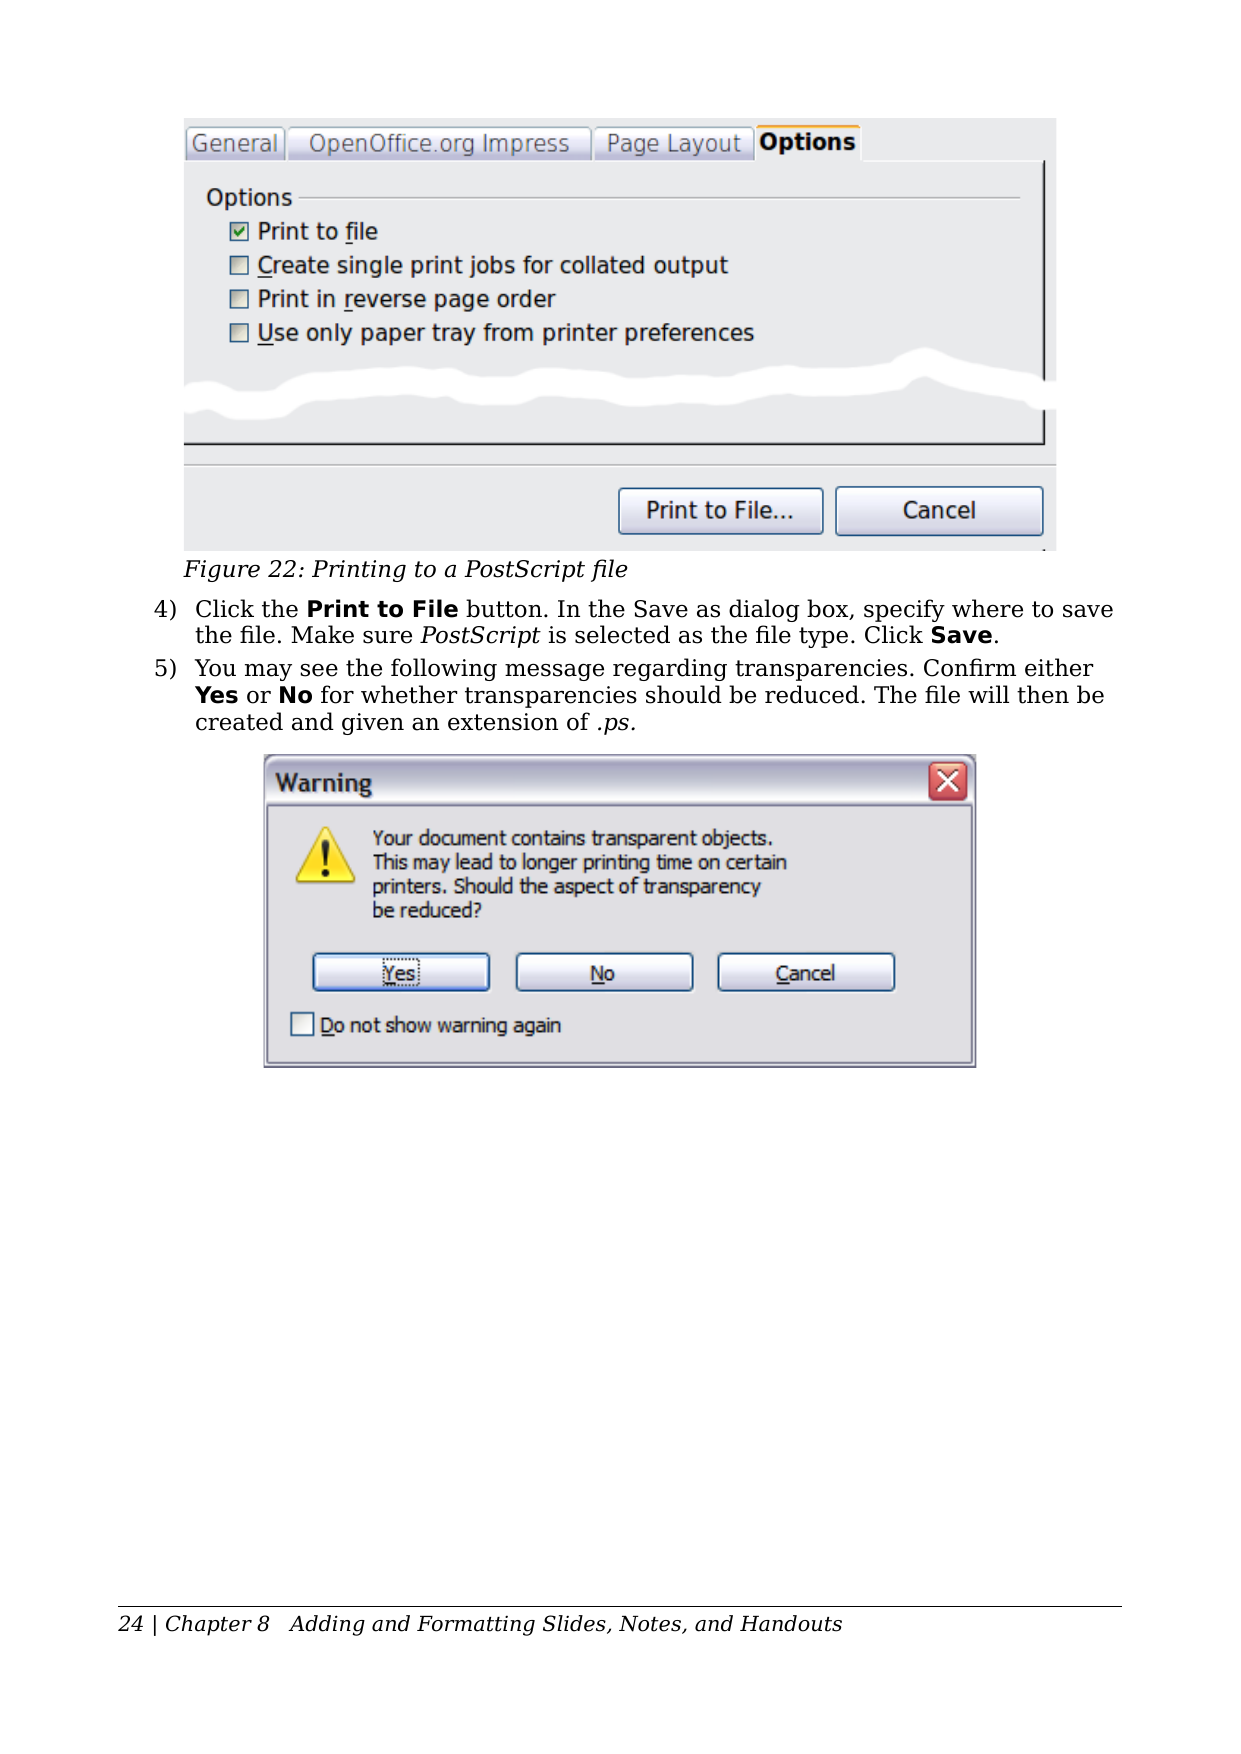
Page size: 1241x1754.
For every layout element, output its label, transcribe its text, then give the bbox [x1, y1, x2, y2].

text Figure 22: Printing to a PostScript file [184, 557, 1057, 583]
picture [183, 118, 1057, 551]
list Click the Print to File button. In the Save as dialog box, specify where to save the file. Make sure PostScript is selected as the file type. Click Save. [177, 596, 1122, 649]
list You may see the following message regarding transparencies. Confirm either Yes or No for whether transparencies should be reduced. The file will then be created and given an extension of .ps. [177, 655, 1122, 735]
picture [263, 754, 977, 1068]
